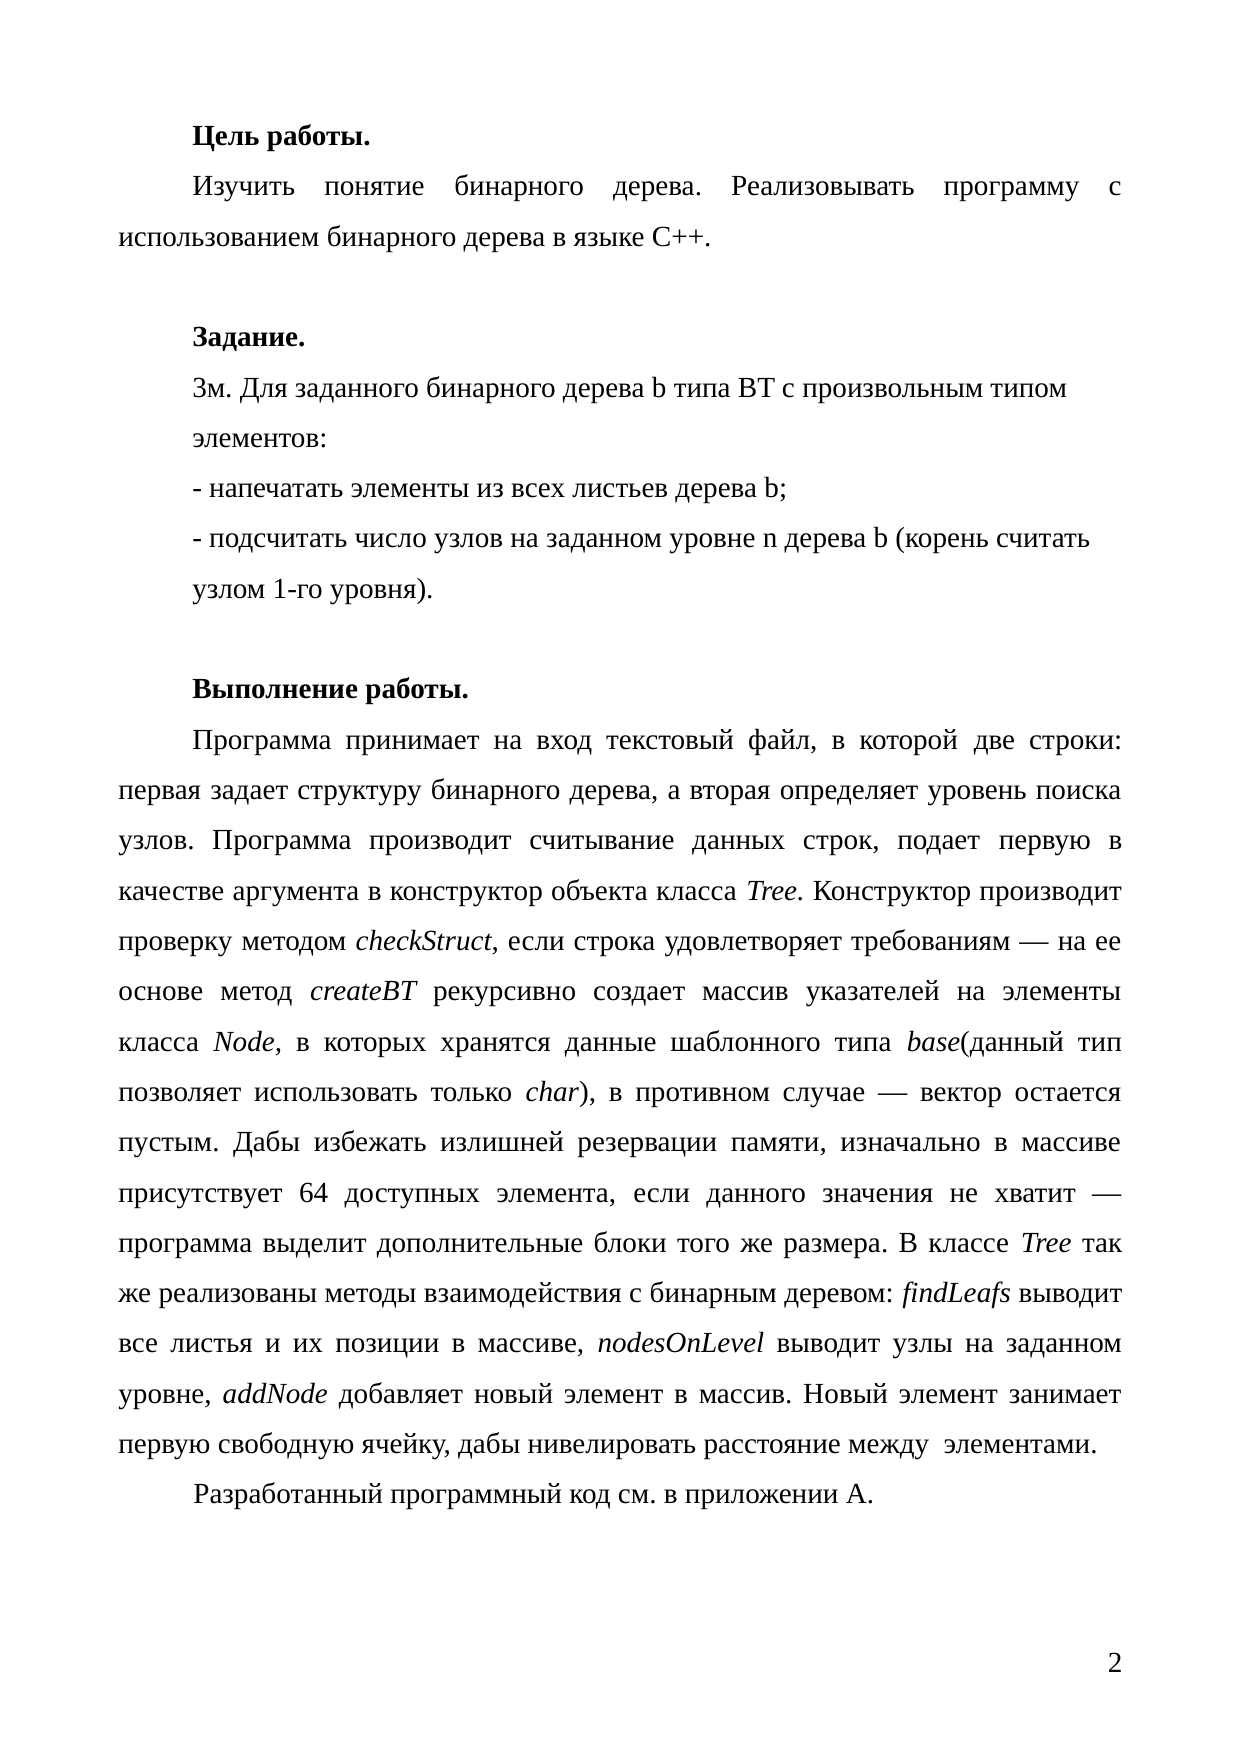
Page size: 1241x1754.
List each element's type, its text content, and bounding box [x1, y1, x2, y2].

text узлом 1-го уровня). [118, 571, 1122, 604]
text элементов: [118, 420, 1122, 453]
subtitle Задание. [118, 319, 1122, 353]
text - напечатать элементы из всех листьев дерева b; [118, 470, 1122, 504]
subtitle Выполнение работы. [118, 672, 1122, 705]
text Изучить понятие бинарного дерева. Реализовывать программу с использованием бинарного дерева в языке С++. [118, 168, 1122, 252]
subtitle Цель работы. [118, 118, 1122, 152]
subtitle Программа принимает на вход текстовый файл, в которой две строки: первая задает структуру бинарного дерева, а вторая определяет уровень поиска узлов. Программа производит считывание данных строк, подает первую в качестве аргумента в конструктор объекта класса Tree. Конструктор производит проверку методом checkStruct, если строка удовлетворяет требованиям — на ее основе метод createBT рекурсивно создает массив указателей на элементы класса Node, в которых хранятся данные шаблонного типа base(данный тип позволяет использовать только char), в противном случае — вектор остается пустым. Дабы избежать излишней резервации памяти, изначально в массиве присутствует 64 доступных элемента, если данного значения не хватит — программа выделит дополнительные блоки того же размера. В классе Tree так же реализованы методы взаимодействия с бинарным деревом: findLeafs выводит все листья и их позиции в массиве, nodesOnLevel выводит узлы на заданном уровне, addNode добавляет новый элемент в массив. Новый элемент занимает первую свободную ячейку, дабы нивелировать расстояние между элементами. [118, 722, 1122, 1460]
text Разработанный программный код см. в приложении А. [118, 1477, 1122, 1510]
text - подсчитать число узлов на заданном уровне n дерева b (корень считать [118, 521, 1122, 554]
text 3м. Для заданного бинарного дерева b типа BT с произвольным типом [118, 370, 1122, 403]
